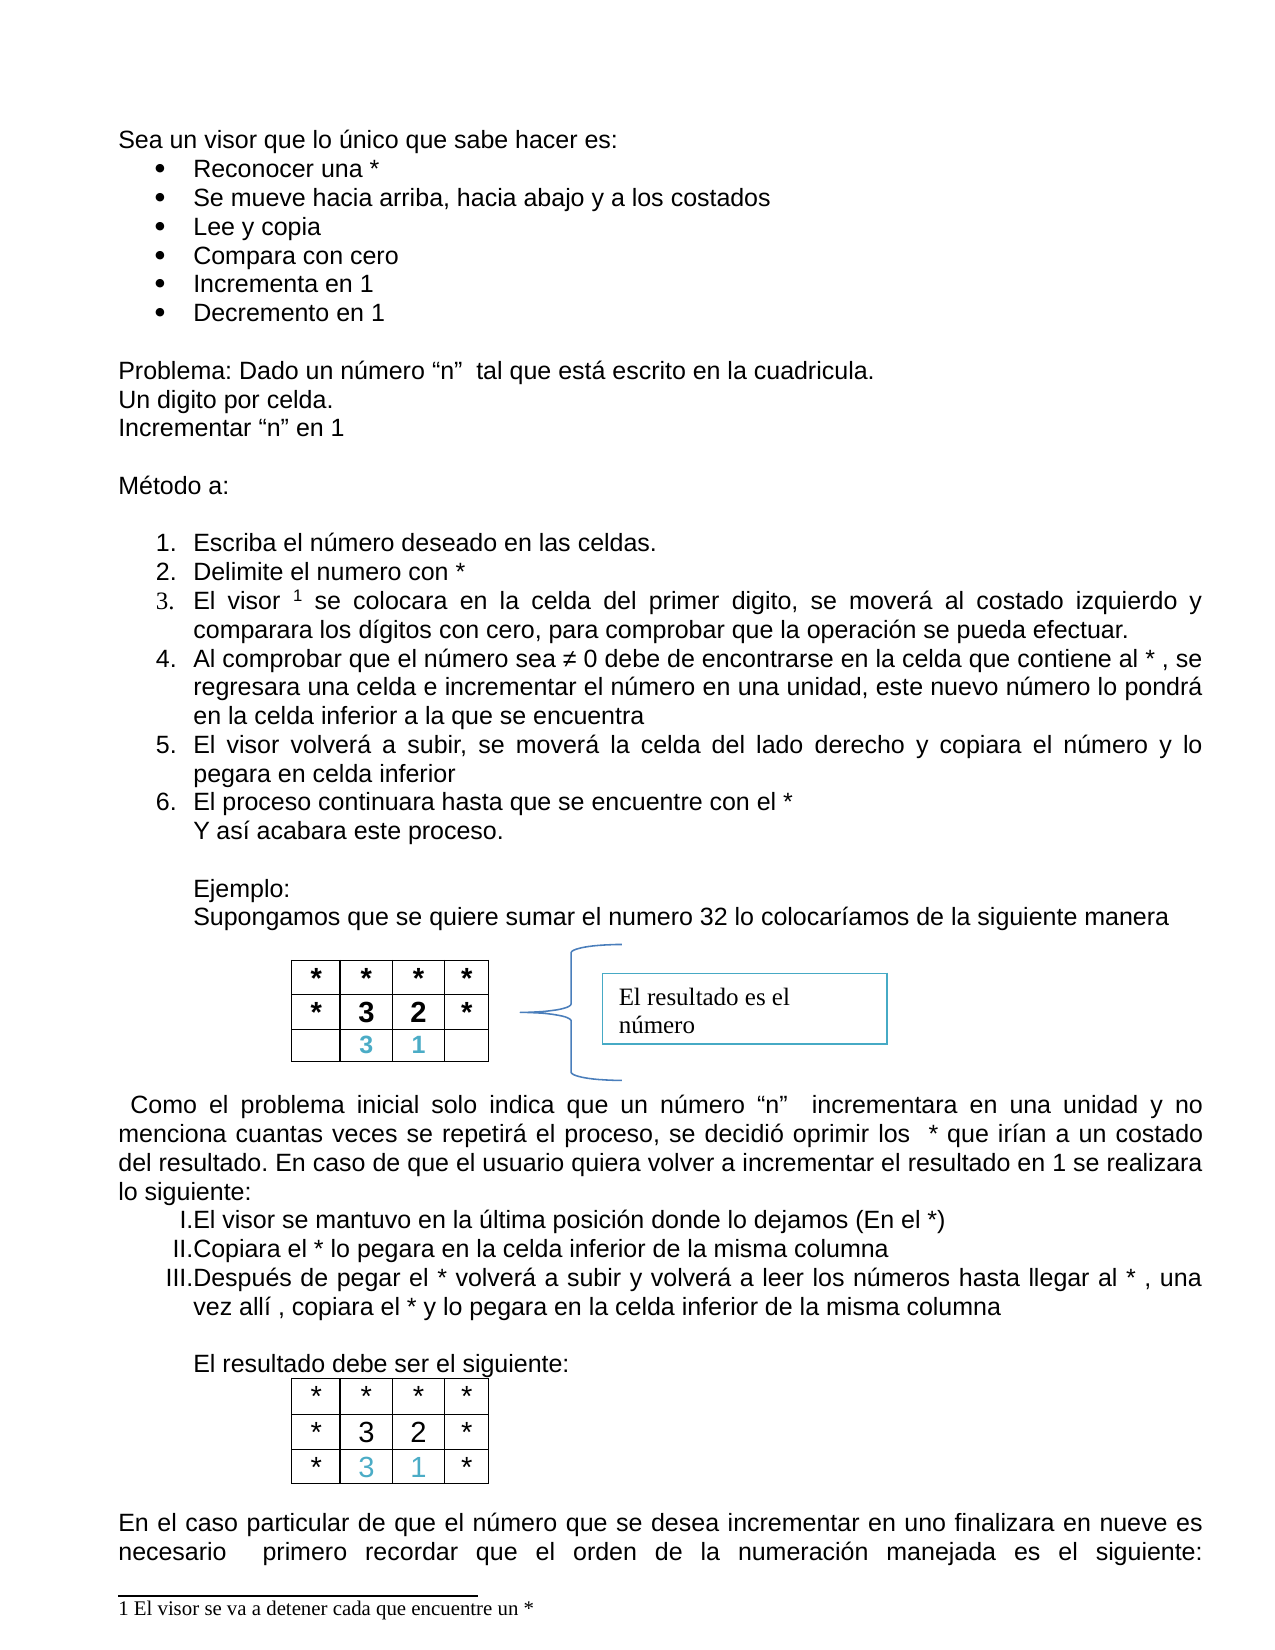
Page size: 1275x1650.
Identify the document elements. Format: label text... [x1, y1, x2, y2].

table_cell * [445, 995, 488, 1029]
table_cell * [292, 1415, 339, 1449]
list El visor se colocara en la celda del primer digito, se moverá al costado izquierdo y comparara los dígitos con cero, para comprobar que la operación se pueda efectuar. [156, 586, 1205, 643]
list El visor se va a detener cada que encuentre un * [118, 1596, 1205, 1620]
table_cell * [292, 995, 339, 1029]
list Al comprobar que el número sea ≠ 0 debe de encontrarse en la celda que contiene al * , se regresara una celda e incrementar el número en una unidad, este nuevo número lo pondrá en la celda inferior a la que se encuentra [156, 643, 1205, 730]
text El resultado debe ser el siguiente: [193, 1349, 1205, 1378]
table_header * [292, 961, 339, 994]
list Delimite el numero con * [156, 557, 1205, 586]
text En el caso particular de que el número que se desea incrementar en uno finalizara en nueve es necesario primero recordar que el orden de la numeración manejada es el siguiente: [118, 1508, 1205, 1566]
list Después de pegar el * volverá a subir y volverá a leer los números hasta llegar al * , una vez allí , copiara el * y lo pegara en la celda inferior de la misma columna [156, 1263, 1205, 1320]
table_cell * [292, 1450, 339, 1483]
table_cell 3 [341, 1415, 392, 1449]
list Compara con cero [156, 241, 1205, 269]
table_cell 2 [393, 1415, 444, 1449]
table_cell * [445, 1450, 488, 1483]
list El proceso continuara hasta que se encuentre con el * [156, 787, 1205, 816]
table_cell 3 [341, 1450, 392, 1483]
table_header * [445, 961, 488, 994]
table_cell 1 [393, 1450, 444, 1483]
table_header * [393, 1379, 444, 1414]
text Como el problema inicial solo indica que un número “n” incrementara en una unidad y no menciona cuantas veces se repetirá el proceso, se decidió oprimir los * que irían a un costado del resultado. En caso de que el usuario quiera volver a incrementar el resultado en 1 se realizara lo siguiente: [118, 1090, 1205, 1205]
table_header * [603, 974, 886, 1043]
list Reconocer una * [156, 154, 1205, 183]
list Decremento en 1 [156, 298, 1205, 327]
table_cell [292, 1030, 339, 1061]
table_header * [341, 961, 392, 994]
list Incrementa en 1 [156, 269, 1205, 298]
list Copiara el * lo pegara en la celda inferior de la misma columna [156, 1234, 1205, 1263]
list El visor se mantuvo en la última posición donde lo dejamos (En el *) [156, 1205, 1205, 1234]
list El visor volverá a subir, se moverá la celda del lado derecho y copiara el número y lo pegara en celda inferior [156, 730, 1205, 787]
text Método a: [118, 471, 1205, 500]
text Problema: Dado un número “n” tal que está escrito en la cuadricula. [118, 356, 1205, 385]
text Y así acabara este proceso. [193, 816, 1205, 845]
table_cell 1 [393, 1030, 444, 1061]
list Lee y copia [156, 212, 1205, 241]
list Escriba el número deseado en las celdas. [156, 528, 1205, 557]
text Supongamos que se quiere sumar el numero 32 lo colocaríamos de la siguiente manera [193, 902, 1205, 931]
table_header * [292, 1379, 339, 1414]
text Un digito por celda. [118, 385, 1205, 413]
table_cell 3 [341, 1030, 392, 1061]
text Incrementar “n” en 1 [118, 413, 1205, 442]
table_header * [341, 1379, 392, 1414]
table_cell * [445, 1415, 488, 1449]
text Sea un visor que lo único que sabe hacer es: [118, 125, 1205, 154]
table_cell 3 [341, 995, 392, 1029]
text Ejemplo: [193, 873, 1205, 902]
table_header * [393, 961, 444, 994]
table_cell [445, 1030, 488, 1061]
list Se mueve hacia arriba, hacia abajo y a los costados [156, 183, 1205, 212]
table_header * [445, 1379, 488, 1414]
table_cell 2 [393, 995, 444, 1029]
